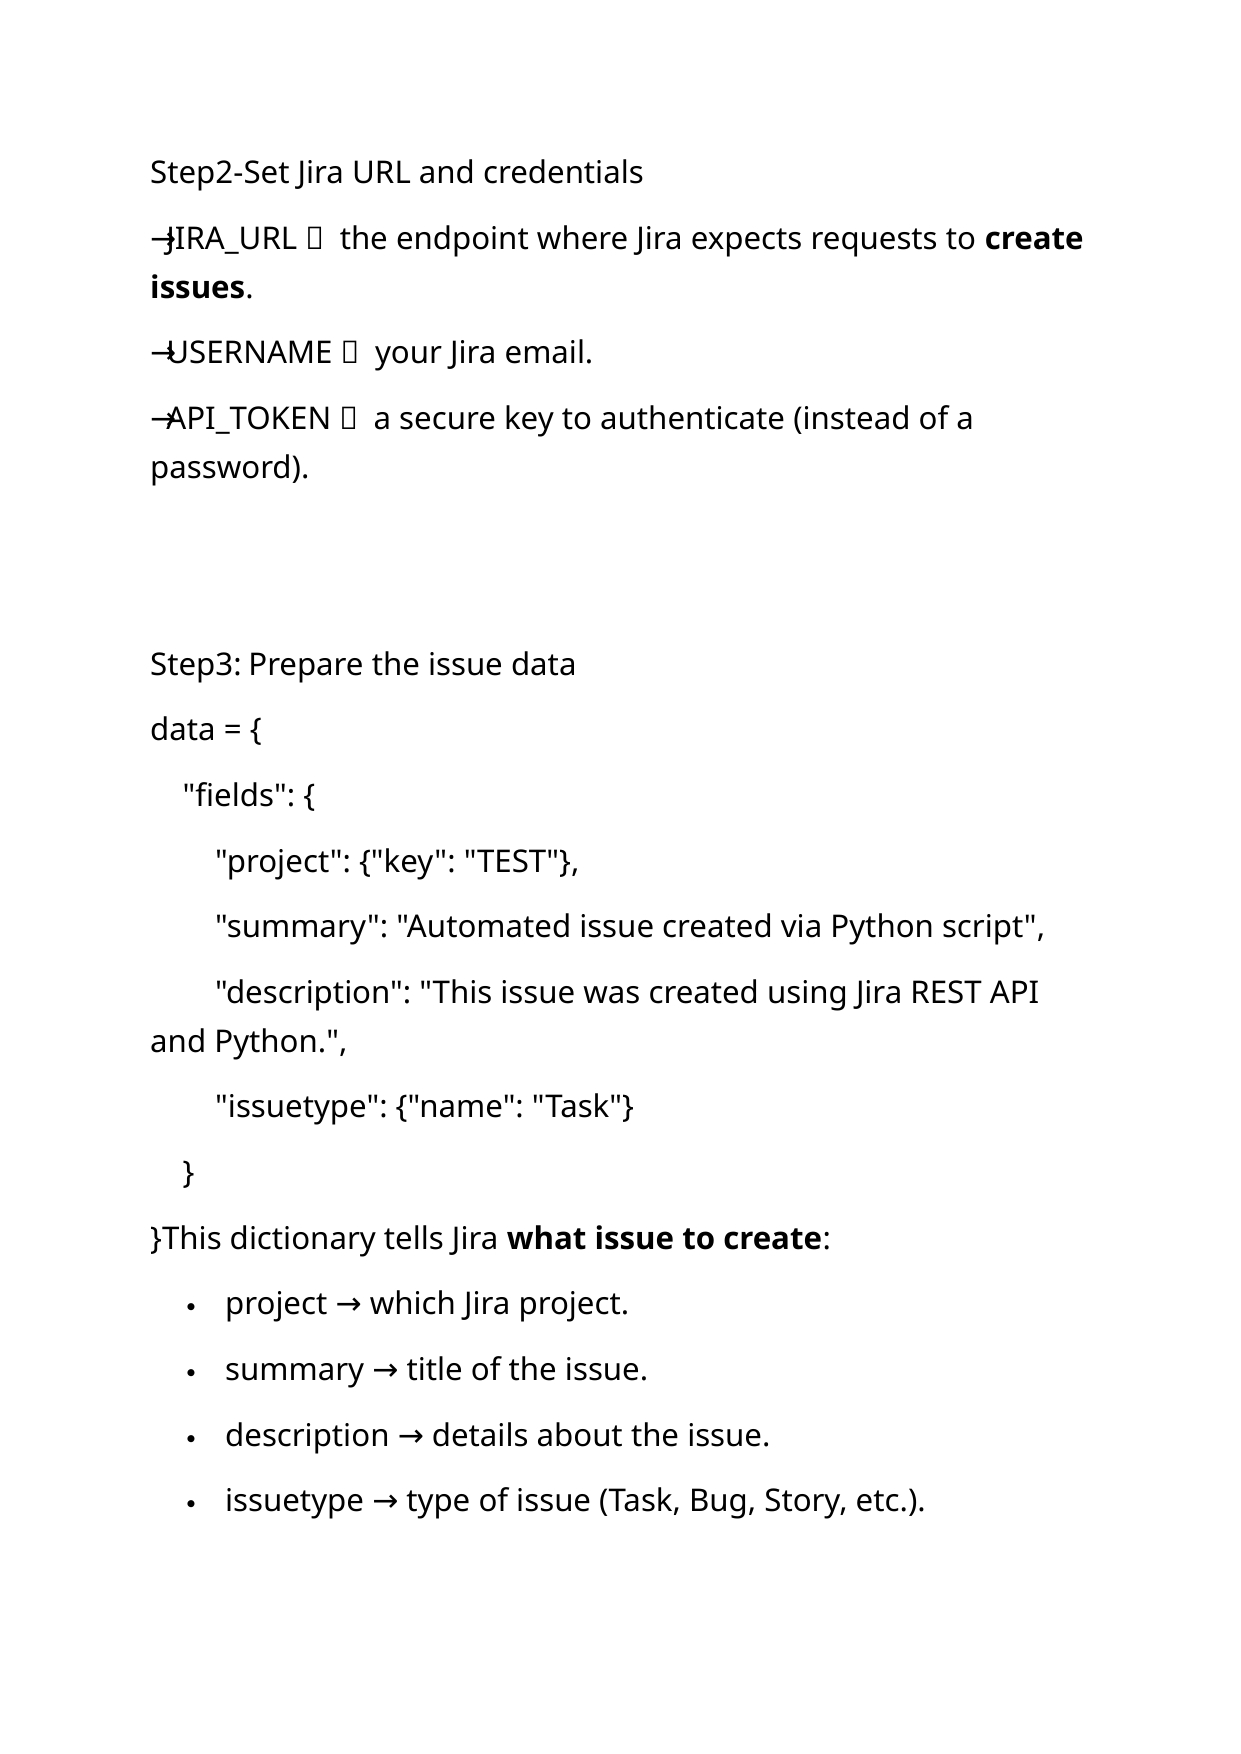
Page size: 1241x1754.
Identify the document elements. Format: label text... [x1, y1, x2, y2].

list description → details about the issue. [187, 1412, 1090, 1455]
text Step3: Prepare the issue data [150, 642, 1090, 684]
text }This dictionary tells Jira what issue to create: [150, 1216, 1090, 1258]
text } [150, 1150, 1090, 1193]
text "fields": { [150, 773, 1090, 816]
list project → which Jira project. [187, 1281, 1090, 1324]
text "description": "This issue was created using Jira REST API and Python.", [150, 970, 1090, 1061]
text "summary": "Automated issue created via Python script", [150, 904, 1090, 947]
text data = { [150, 707, 1090, 750]
text "issuetype": {"name": "Task"} [150, 1084, 1090, 1127]
text  API_TOKEN → a secure key to authenticate (instead of a password). [150, 396, 1090, 487]
list issuetype → type of issue (Task, Bug, Story, etc.). [187, 1478, 1090, 1521]
text  USERNAME → your Jira email. [150, 330, 1090, 373]
text  JIRA_URL → the endpoint where Jira expects requests to create issues. [150, 216, 1090, 307]
text "project": {"key": "TEST"}, [150, 838, 1090, 881]
text Step2-Set Jira URL and credentials [150, 150, 1090, 193]
list summary → title of the issue. [187, 1347, 1090, 1389]
